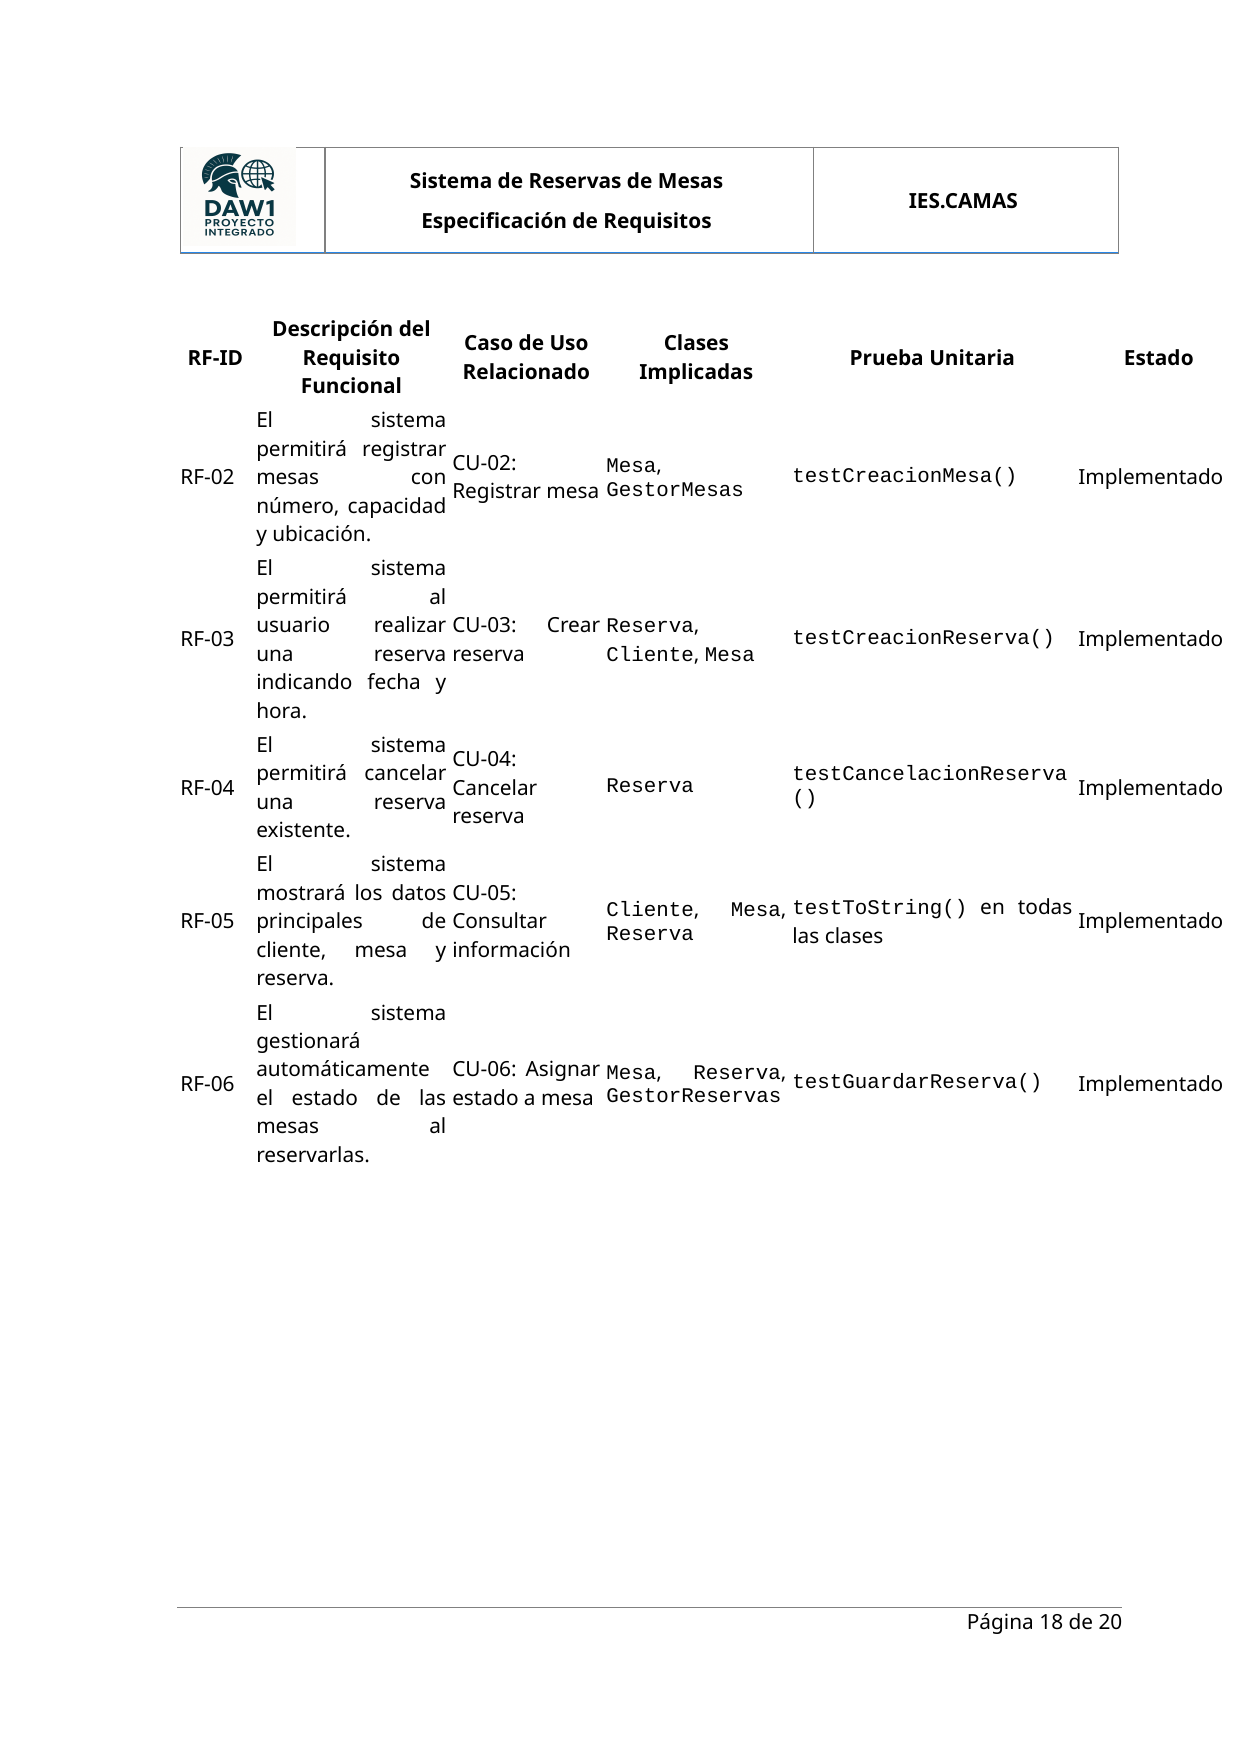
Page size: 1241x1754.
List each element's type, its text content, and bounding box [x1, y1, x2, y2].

table_header Prueba Unitaria [789, 311, 1075, 403]
table_cell El sistema permitirá cancelar una reserva existente. [253, 727, 449, 847]
table_cell Implementado [1075, 995, 1240, 1171]
table_cell Implementado [1075, 403, 1240, 551]
table_cell CU-05: Consultar información [449, 847, 603, 995]
table_header Estado [1075, 311, 1240, 403]
table_cell testCreacionMesa() [789, 403, 1075, 551]
table_cell RF-06 [177, 995, 253, 1171]
table_header Clases Implicadas [603, 311, 789, 403]
picture [183, 147, 296, 246]
table_cell RF-04 [177, 727, 253, 847]
table_cell testCreacionReserva() [789, 551, 1075, 727]
table_cell Mesa, GestorMesas [603, 403, 789, 551]
table_cell Mesa, Reserva, GestorReservas [603, 995, 789, 1171]
table_cell Cliente, Mesa, Reserva [603, 847, 789, 995]
table_header Descripción del Requisito Funcional [253, 311, 449, 403]
table_cell CU-02: Registrar mesa [449, 403, 603, 551]
table_cell CU-04: Cancelar reserva [449, 727, 603, 847]
table_cell Implementado [1075, 551, 1240, 727]
table_cell testCancelacionReserva() [789, 727, 1075, 847]
table_cell El sistema mostrará los datos principales de cliente, mesa y reserva. [253, 847, 449, 995]
table_header RF-ID [177, 311, 253, 403]
table_header Caso de Uso Relacionado [449, 311, 603, 403]
table_cell Implementado [1075, 847, 1240, 995]
table_cell testGuardarReserva() [789, 995, 1075, 1171]
table_cell testToString() en todas las clases [789, 847, 1075, 995]
table_cell CU-03: Crear reserva [449, 551, 603, 727]
table_cell RF-05 [177, 847, 253, 995]
table_cell Implementado [1075, 727, 1240, 847]
table_cell RF-02 [177, 403, 253, 551]
table_cell Reserva [603, 727, 789, 847]
table_cell RF-03 [177, 551, 253, 727]
table_cell El sistema gestionará automáticamente el estado de las mesas al reservarlas. [253, 995, 449, 1171]
table_cell El sistema permitirá al usuario realizar una reserva indicando fecha y hora. [253, 551, 449, 727]
table_cell El sistema permitirá registrar mesas con número, capacidad y ubicación. [253, 403, 449, 551]
table_cell CU-06: Asignar estado a mesa [449, 995, 603, 1171]
table_cell Reserva, Cliente, Mesa [603, 551, 789, 727]
